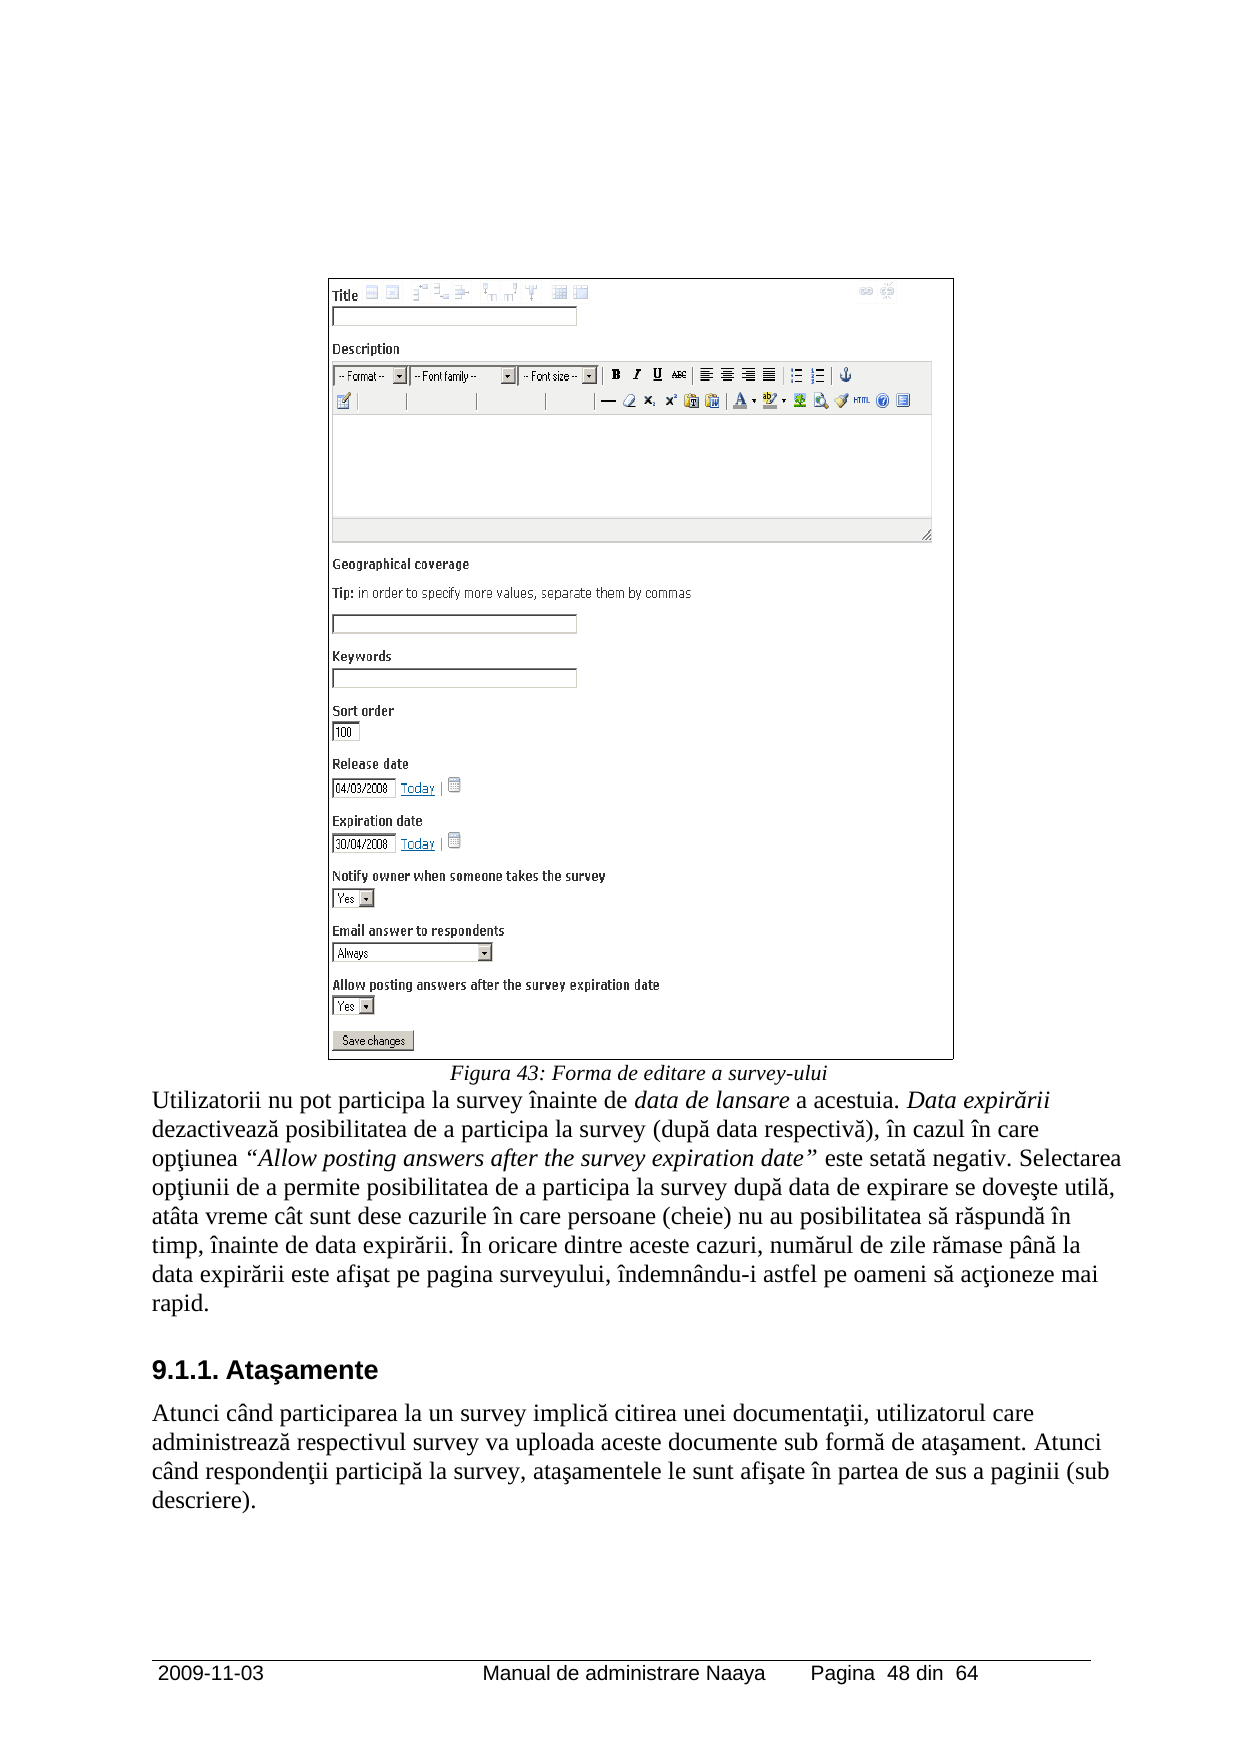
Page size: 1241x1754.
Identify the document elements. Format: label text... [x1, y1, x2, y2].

picture [330, 280, 950, 1057]
text [329, 279, 953, 1059]
text Figura 43: Forma de editare a survey-ului [327, 279, 952, 1085]
subtitle Ataşamente [152, 1354, 1128, 1385]
text Utilizatorii nu pot participa la survey înainte de data de lansare a acestuia. Data expirării dezactivează posibilitatea de a participa la survey (după data respectivă), în cazul în care opţiunea “Allow posting answers after the survey expiration date” este setată negativ. Selectarea opţiunii de a permite posibilitatea de a participa la survey după data de expirare se doveşte utilă, atâta vreme cât sunt dese cazurile în care persoane (cheie) nu au posibilitatea să răspundă în timp, înainte de data expirării. În oricare dintre aceste cazuri, numărul de zile rămase până la data expirării este afişat pe pagina surveyului, îndemnându-i astfel pe oameni să acţioneze mai rapid. [152, 265, 1128, 1317]
text Atunci când participarea la un survey implică citirea unei documentaţii, utilizatorul care administrează respectivul survey va uploada aceste documente sub formă de ataşament. Atunci când respondenţii participă la survey, ataşamentele le sunt afişate în partea de sus a paginii (sub descriere). [152, 1398, 1128, 1514]
